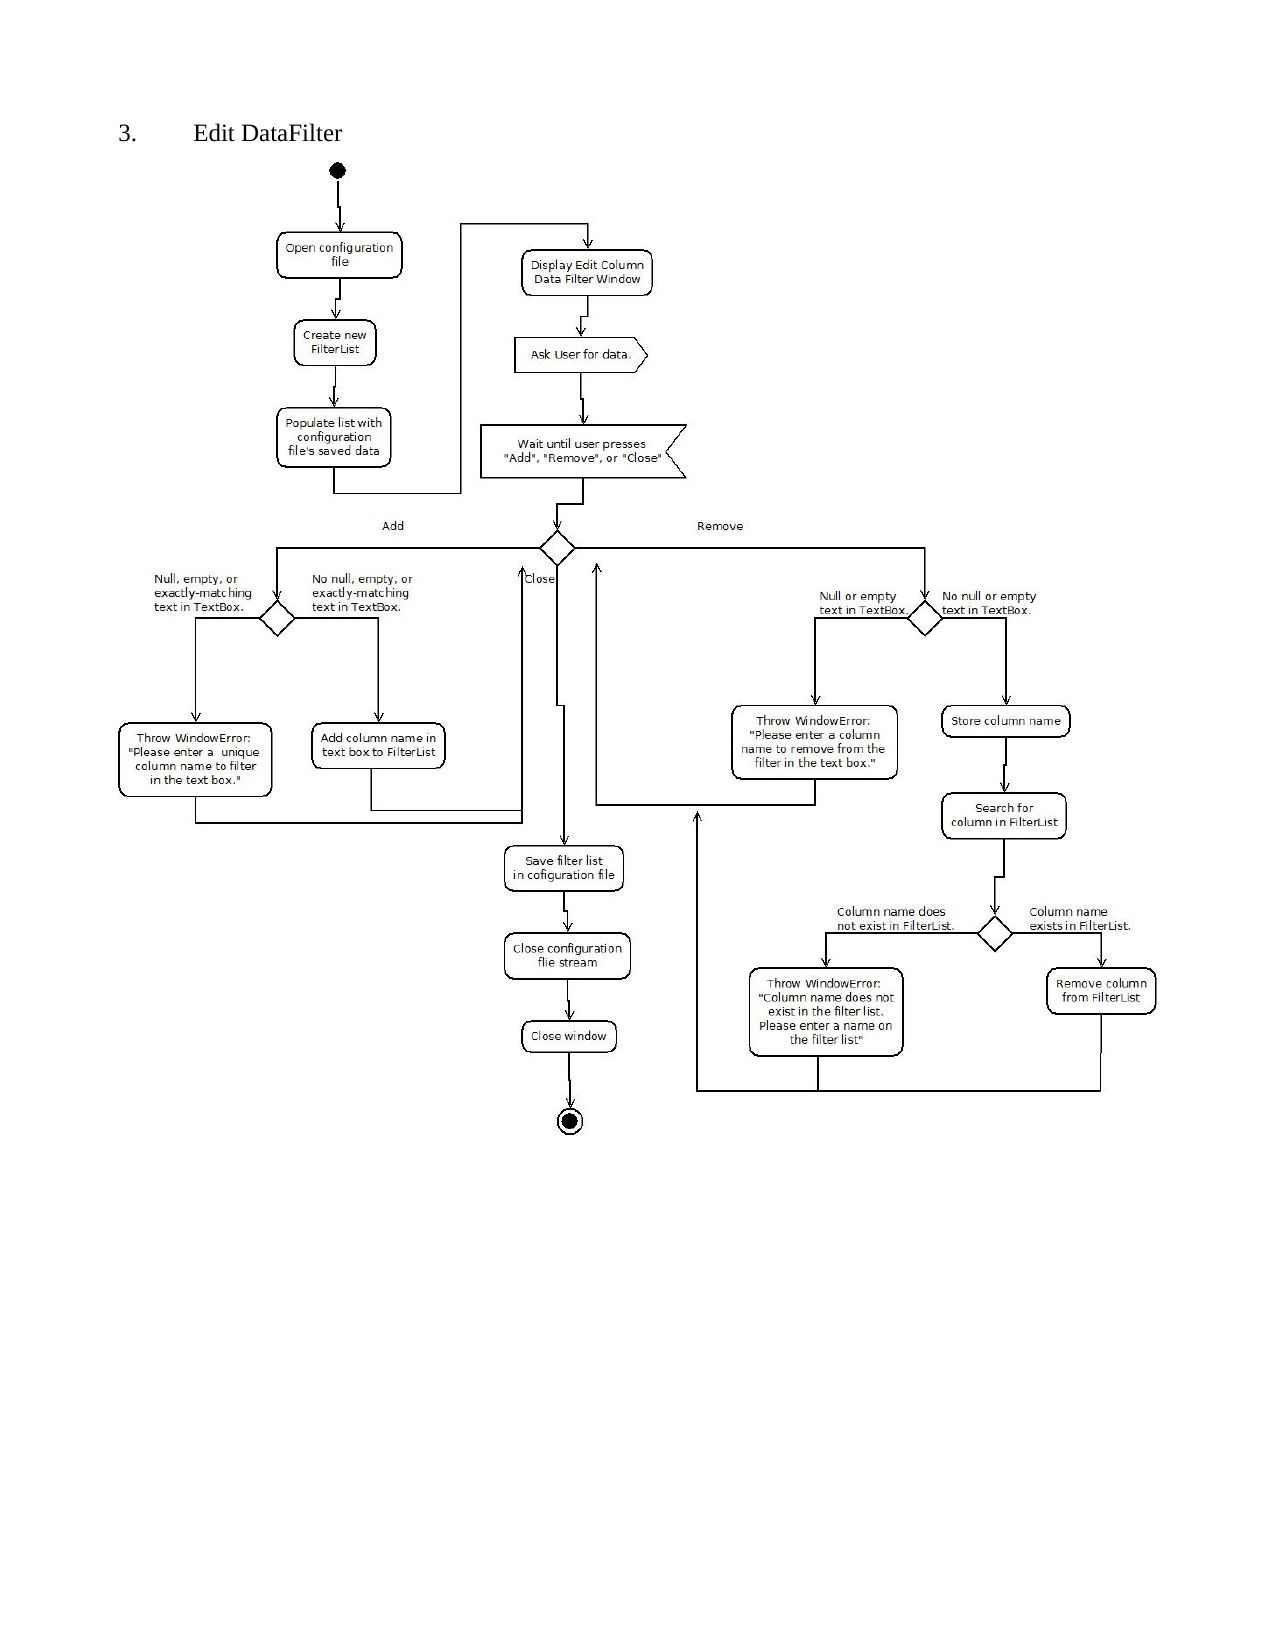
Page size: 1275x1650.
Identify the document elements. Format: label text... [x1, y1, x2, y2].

picture [118, 161, 1157, 1136]
list Edit DataFilter [118, 118, 1157, 147]
